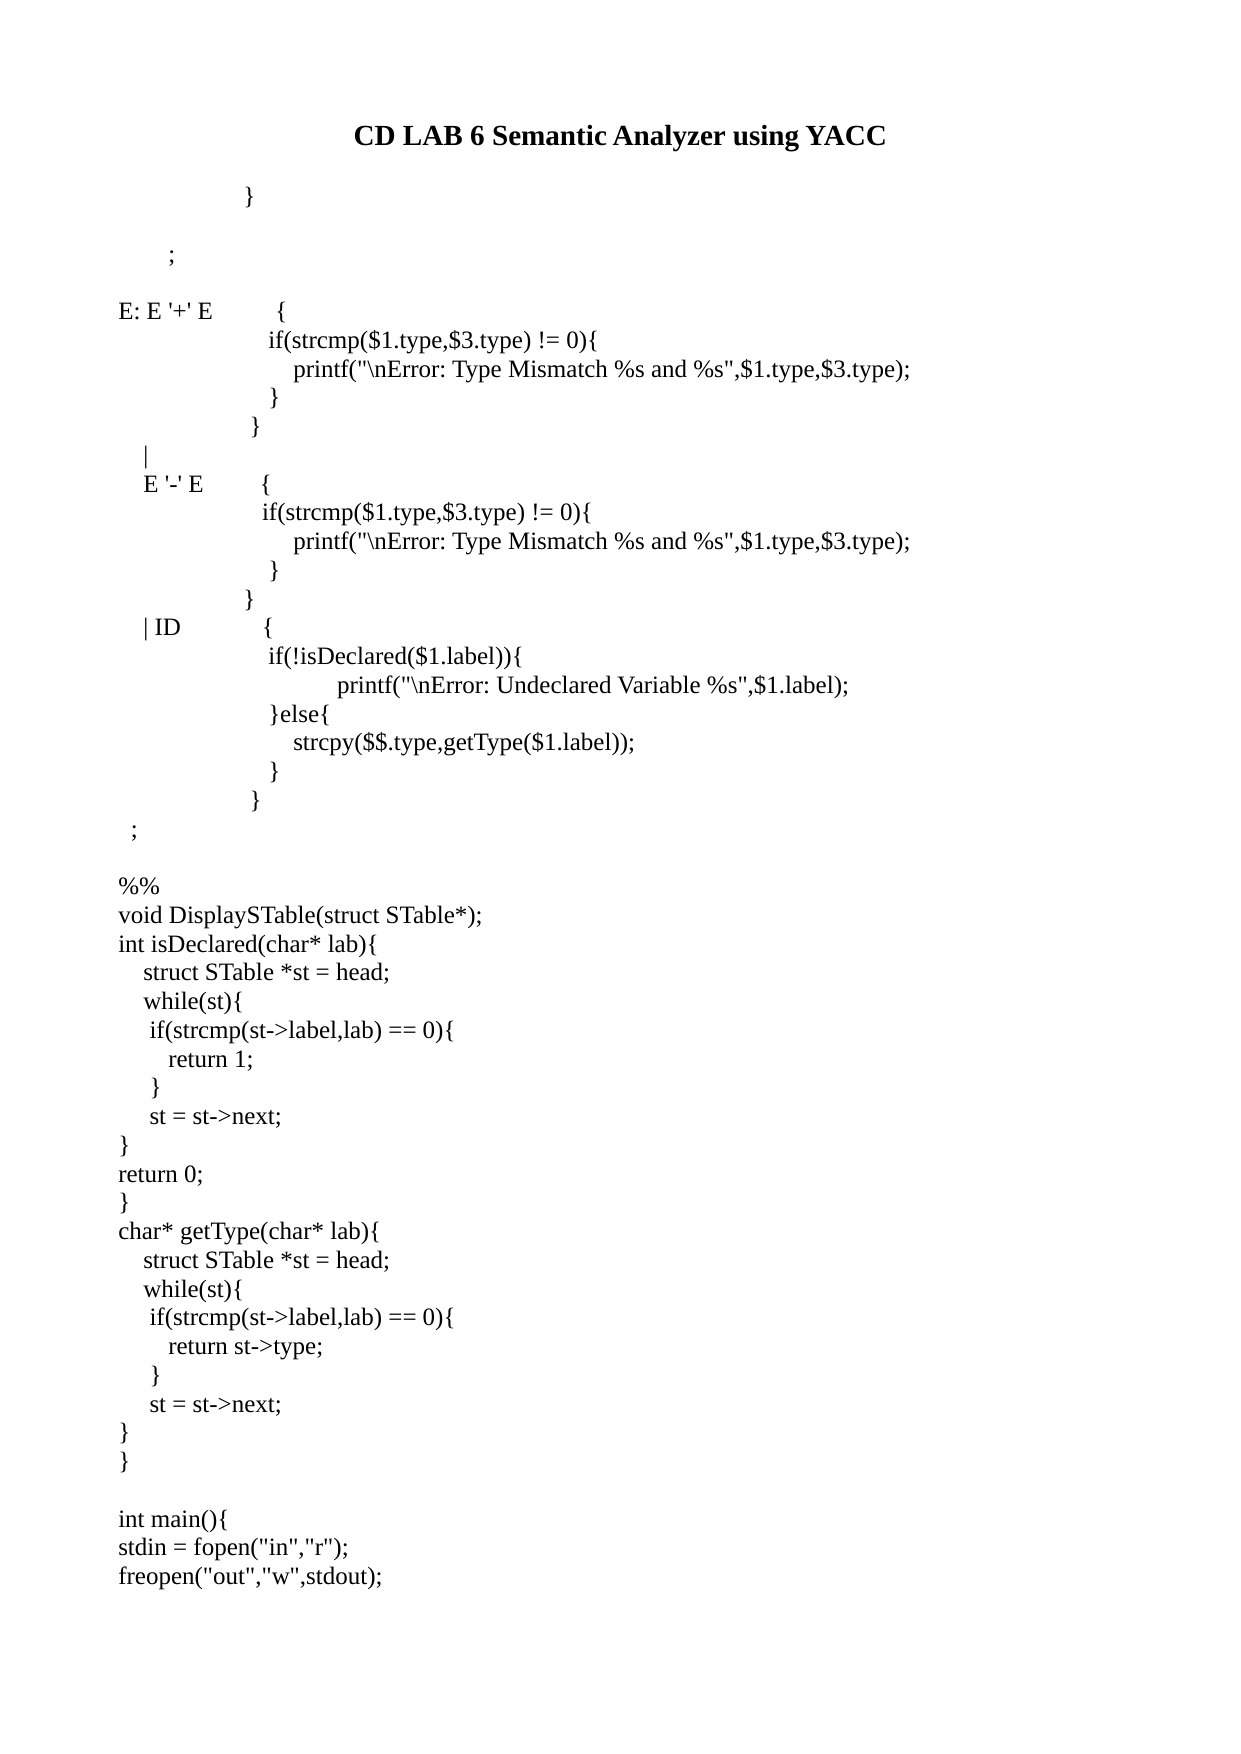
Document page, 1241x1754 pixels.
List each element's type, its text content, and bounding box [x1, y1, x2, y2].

text } [118, 1072, 1122, 1101]
text printf("\nError: Undeclared Variable %s",$1.label); [118, 670, 1122, 699]
text stdin = fopen("in","r"); [118, 1532, 1122, 1561]
text return 0; [118, 1159, 1122, 1187]
text return st->type; [118, 1331, 1122, 1360]
text struct STable *st = head; [118, 957, 1122, 986]
text if(strcmp($1.type,$3.type) != 0){ [118, 325, 1122, 354]
text st = st->next; [118, 1101, 1122, 1130]
text } [118, 181, 1122, 210]
text } [118, 1130, 1122, 1159]
text char* getType(char* lab){ [118, 1216, 1122, 1245]
text if(!isDeclared($1.label)){ [118, 641, 1122, 670]
text } [118, 411, 1122, 440]
text }else{ [118, 699, 1122, 727]
text ; [118, 239, 1122, 267]
text } [118, 785, 1122, 814]
text E '-' E { [118, 469, 1122, 497]
text } [118, 584, 1122, 612]
text } [118, 1187, 1122, 1216]
text | ID { [118, 612, 1122, 641]
text return 1; [118, 1044, 1122, 1072]
text freopen("out","w",stdout); [118, 1561, 1122, 1590]
text if(strcmp($1.type,$3.type) != 0){ [118, 497, 1122, 526]
text int main(){ [118, 1504, 1122, 1532]
text } [118, 1360, 1122, 1389]
text } [118, 1417, 1122, 1446]
text } [118, 756, 1122, 785]
text int isDeclared(char* lab){ [118, 929, 1122, 957]
text printf("\nError: Type Mismatch %s and %s",$1.type,$3.type); [118, 526, 1122, 555]
text } [118, 382, 1122, 411]
text st = st->next; [118, 1389, 1122, 1417]
text ; [118, 814, 1122, 842]
text strcpy($$.type,getType($1.label)); [118, 727, 1122, 756]
text if(strcmp(st->label,lab) == 0){ [118, 1015, 1122, 1044]
text E: E '+' E { [118, 296, 1122, 325]
text | [118, 440, 1122, 469]
text if(strcmp(st->label,lab) == 0){ [118, 1302, 1122, 1331]
text printf("\nError: Type Mismatch %s and %s",$1.type,$3.type); [118, 354, 1122, 382]
text void DisplaySTable(struct STable*); [118, 900, 1122, 929]
text while(st){ [118, 986, 1122, 1015]
text struct STable *st = head; [118, 1245, 1122, 1274]
text %% [118, 871, 1122, 900]
text } [118, 555, 1122, 584]
text while(st){ [118, 1274, 1122, 1302]
text } [118, 1446, 1122, 1475]
